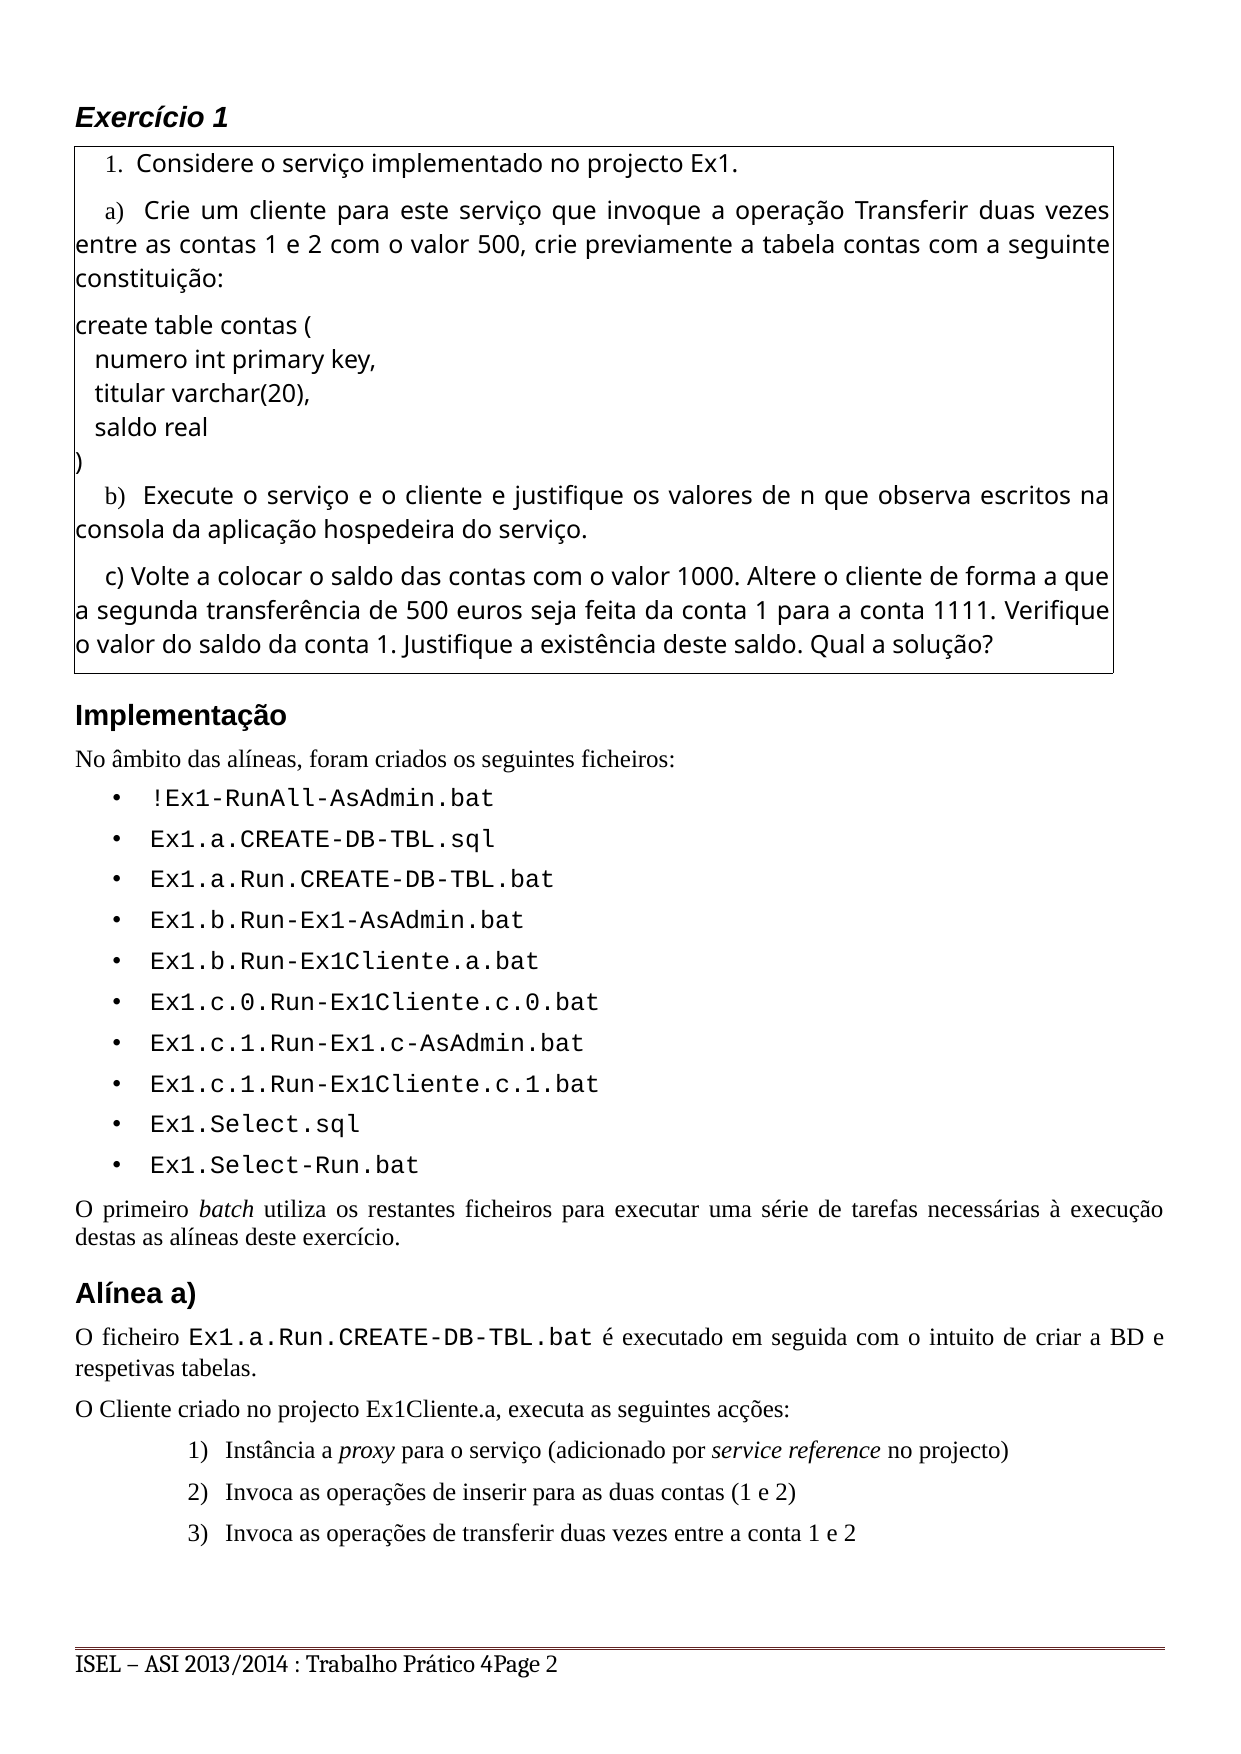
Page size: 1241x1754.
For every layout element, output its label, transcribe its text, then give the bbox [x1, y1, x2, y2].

list Ex1.b.Run-Ex1-AsAdmin.bat [112, 908, 1165, 936]
list Ex1.c.1.Run-Ex1Cliente.c.1.bat [112, 1071, 1165, 1099]
table_header 1. Considere o serviço implementado no projecto Ex1. a) Crie um cliente para este serviço que invoque a operação Transferir duas vezes entre as contas 1 e 2 com o valor 500, crie previamente a tabela contas com a seguinte constituição: create table contas ( numero int primary key, titular varchar(20), saldo real ) b) Execute o serviço e o cliente e justifique os valores de n que observa escritos na consola da aplicação hospedeira do serviço. c) Volte a colocar o saldo das contas com o valor 1000. Altere o cliente de forma a que a segunda transferência de 500 euros seja feita da conta 1 para a conta 1111. Verifique o valor do saldo da conta 1. Justifique a existência deste saldo. Qual a solução? [75, 147, 1113, 673]
text O ficheiro Ex1.a.Run.CREATE-DB-TBL.bat é executado em seguida com o intuito de criar a BD e respetivas tabelas. [75, 1322, 1165, 1382]
text O primeiro batch utiliza os restantes ficheiros para executar uma série de tarefas necessárias à execução destas as alíneas deste exercício. [75, 1194, 1165, 1251]
text No âmbito das alíneas, foram criados os seguintes ficheiros: [75, 744, 1165, 773]
list Instância a proxy para o serviço (adicionado por service reference no projecto) [187, 1436, 1165, 1464]
subtitle Implementação [75, 698, 1165, 732]
list Ex1.a.Run.CREATE-DB-TBL.bat [112, 867, 1165, 895]
list !Ex1-RunAll-AsAdmin.bat [112, 785, 1165, 814]
list Ex1.b.Run-Ex1Cliente.a.bat [112, 949, 1165, 977]
list Ex1.Select.sql [112, 1112, 1165, 1140]
list Invoca as operações de inserir para as duas contas (1 e 2) [187, 1477, 1165, 1506]
subtitle Exercício 1 [75, 100, 1165, 133]
subtitle Alínea a) [75, 1276, 1165, 1310]
list Ex1.c.1.Run-Ex1.c-AsAdmin.bat [112, 1030, 1165, 1059]
list Ex1.c.0.Run-Ex1Cliente.c.0.bat [112, 989, 1165, 1018]
text O Cliente criado no projecto Ex1Cliente.a, executa as seguintes acções: [75, 1394, 1165, 1423]
list Ex1.Select-Run.bat [112, 1153, 1165, 1181]
list Invoca as operações de transferir duas vezes entre a conta 1 e 2 [187, 1518, 1165, 1547]
list Ex1.a.CREATE-DB-TBL.sql [112, 826, 1165, 854]
